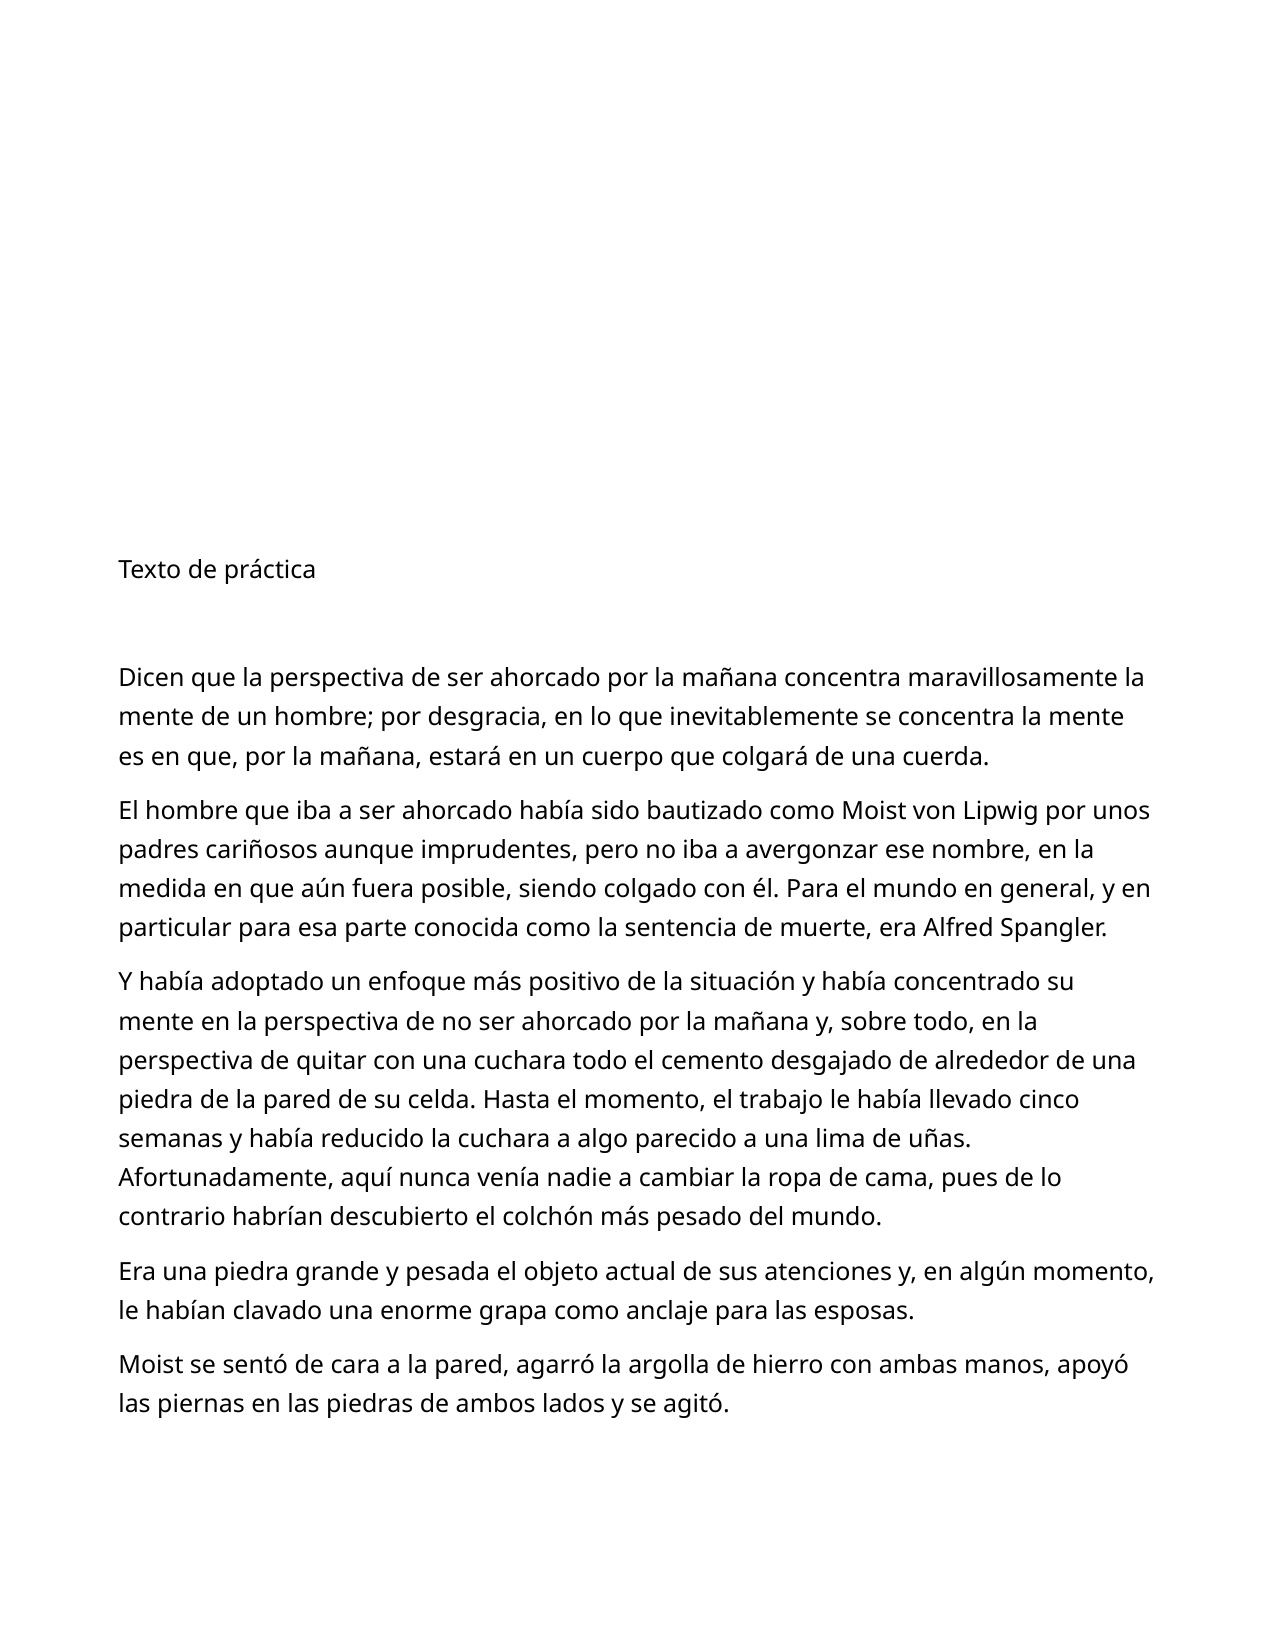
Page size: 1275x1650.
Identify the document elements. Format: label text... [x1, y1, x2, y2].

text El hombre que iba a ser ahorcado había sido bautizado como Moist von Lipwig por unos padres cariñosos aunque imprudentes, pero no iba a avergonzar ese nombre, en la medida en que aún fuera posible, siendo colgado con él. Para el mundo en general, y en particular para esa parte conocida como la sentencia de muerte, era Alfred Spangler. [118, 792, 1157, 944]
text Y había adoptado un enfoque más positivo de la situación y había concentrado su mente en la perspectiva de no ser ahorcado por la mañana y, sobre todo, en la perspectiva de quitar con una cuchara todo el cemento desgajado de alrededor de una piedra de la pared de su celda. Hasta el momento, el trabajo le había llevado cinco semanas y había reducido la cuchara a algo parecido a una lima de uñas. Afortunadamente, aquí nunca venía nadie a cambiar la ropa de cama, pues de lo contrario habrían descubierto el colchón más pesado del mundo. [118, 964, 1157, 1233]
text Moist se sentó de cara a la pared, agarró la argolla de hierro con ambas manos, apoyó las piernas en las piedras de ambos lados y se agitó. [118, 1346, 1157, 1420]
text Texto de práctica [118, 551, 1157, 586]
text Dicen que la perspectiva de ser ahorcado por la mañana concentra maravillosamente la mente de un hombre; por desgracia, en lo que inevitablemente se concentra la mente es en que, por la mañana, estará en un cuerpo que colgará de una cuerda. [118, 660, 1157, 772]
text Era una piedra grande y pesada el objeto actual de sus atenciones y, en algún momento, le habían clavado una enorme grapa como anclaje para las esposas. [118, 1253, 1157, 1326]
